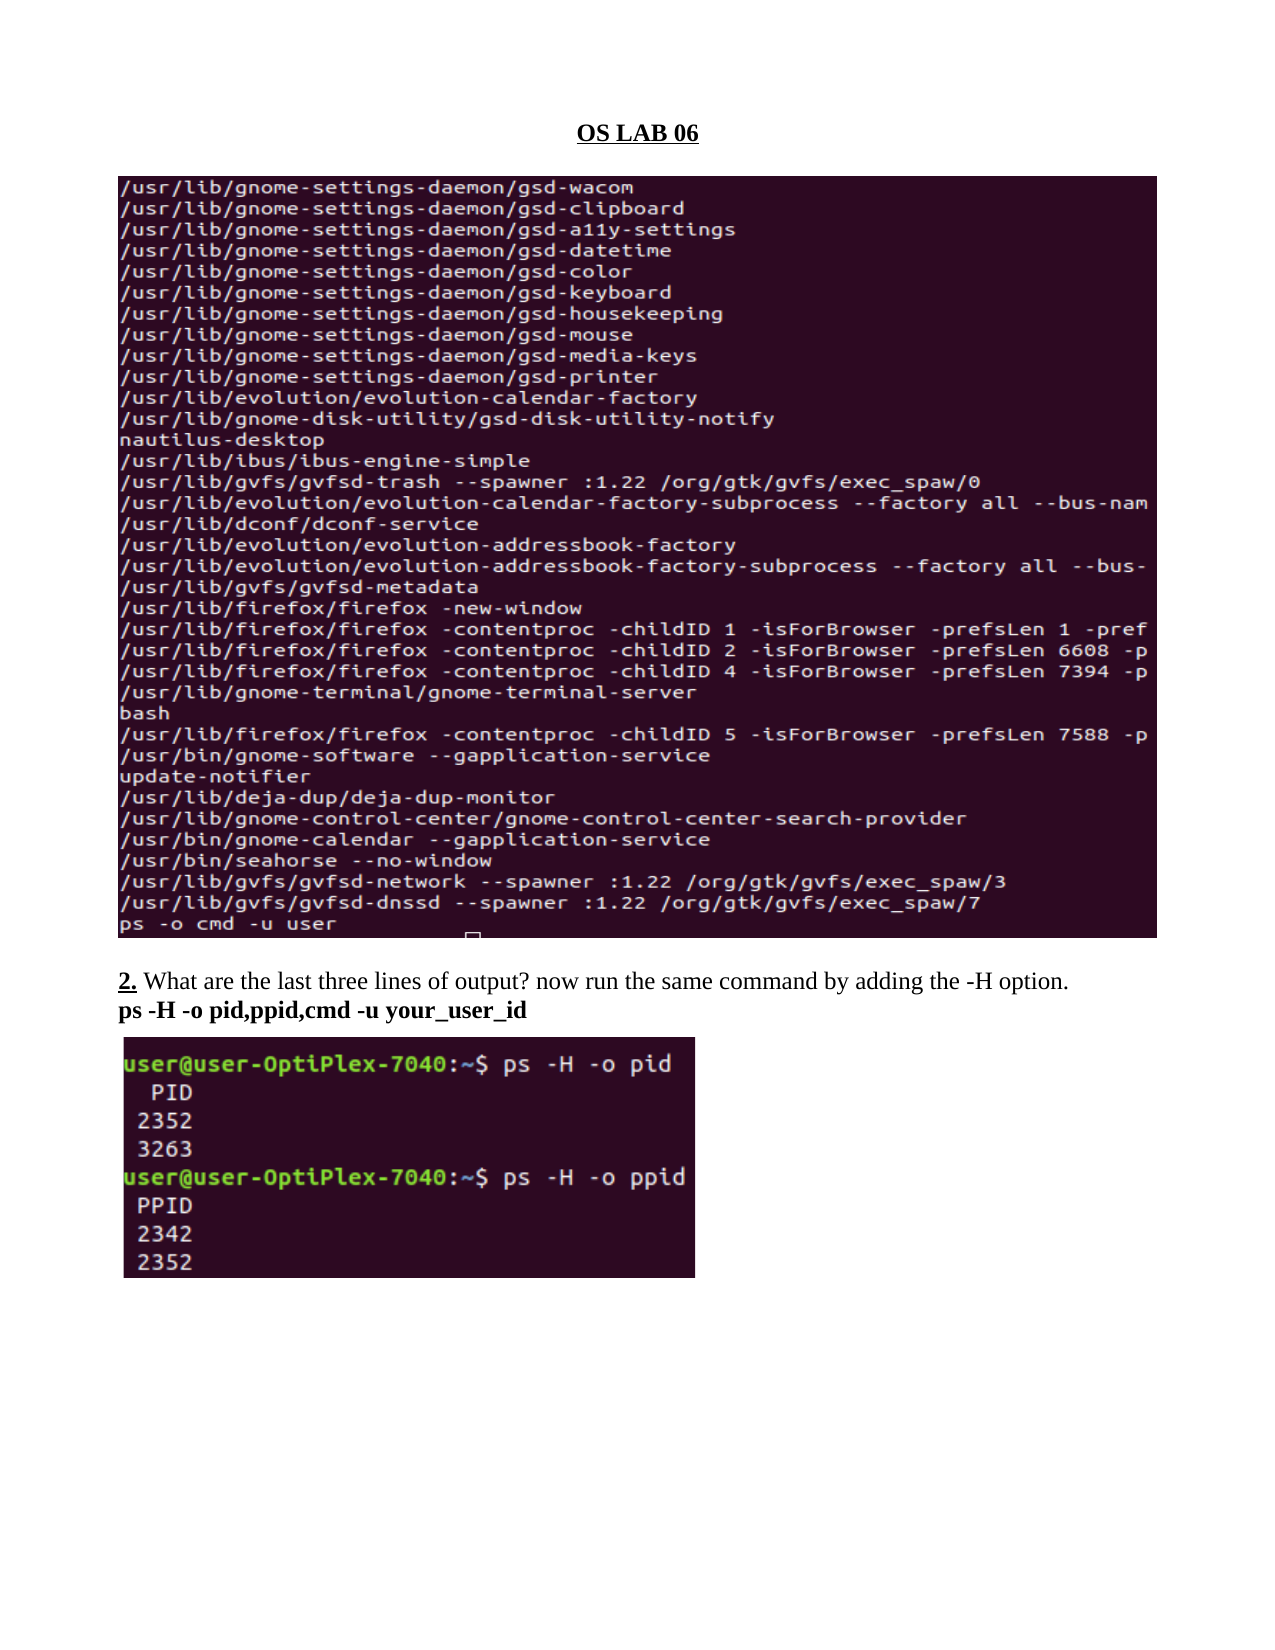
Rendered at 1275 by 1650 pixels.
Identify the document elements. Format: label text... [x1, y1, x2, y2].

picture [118, 176, 1157, 938]
text ps -H -o pid,ppid,cmd -u your_user_id [118, 995, 1157, 1024]
picture [123, 1037, 696, 1278]
text 2. What are the last three lines of output? now run the same command by adding the -H option. [118, 966, 1157, 995]
